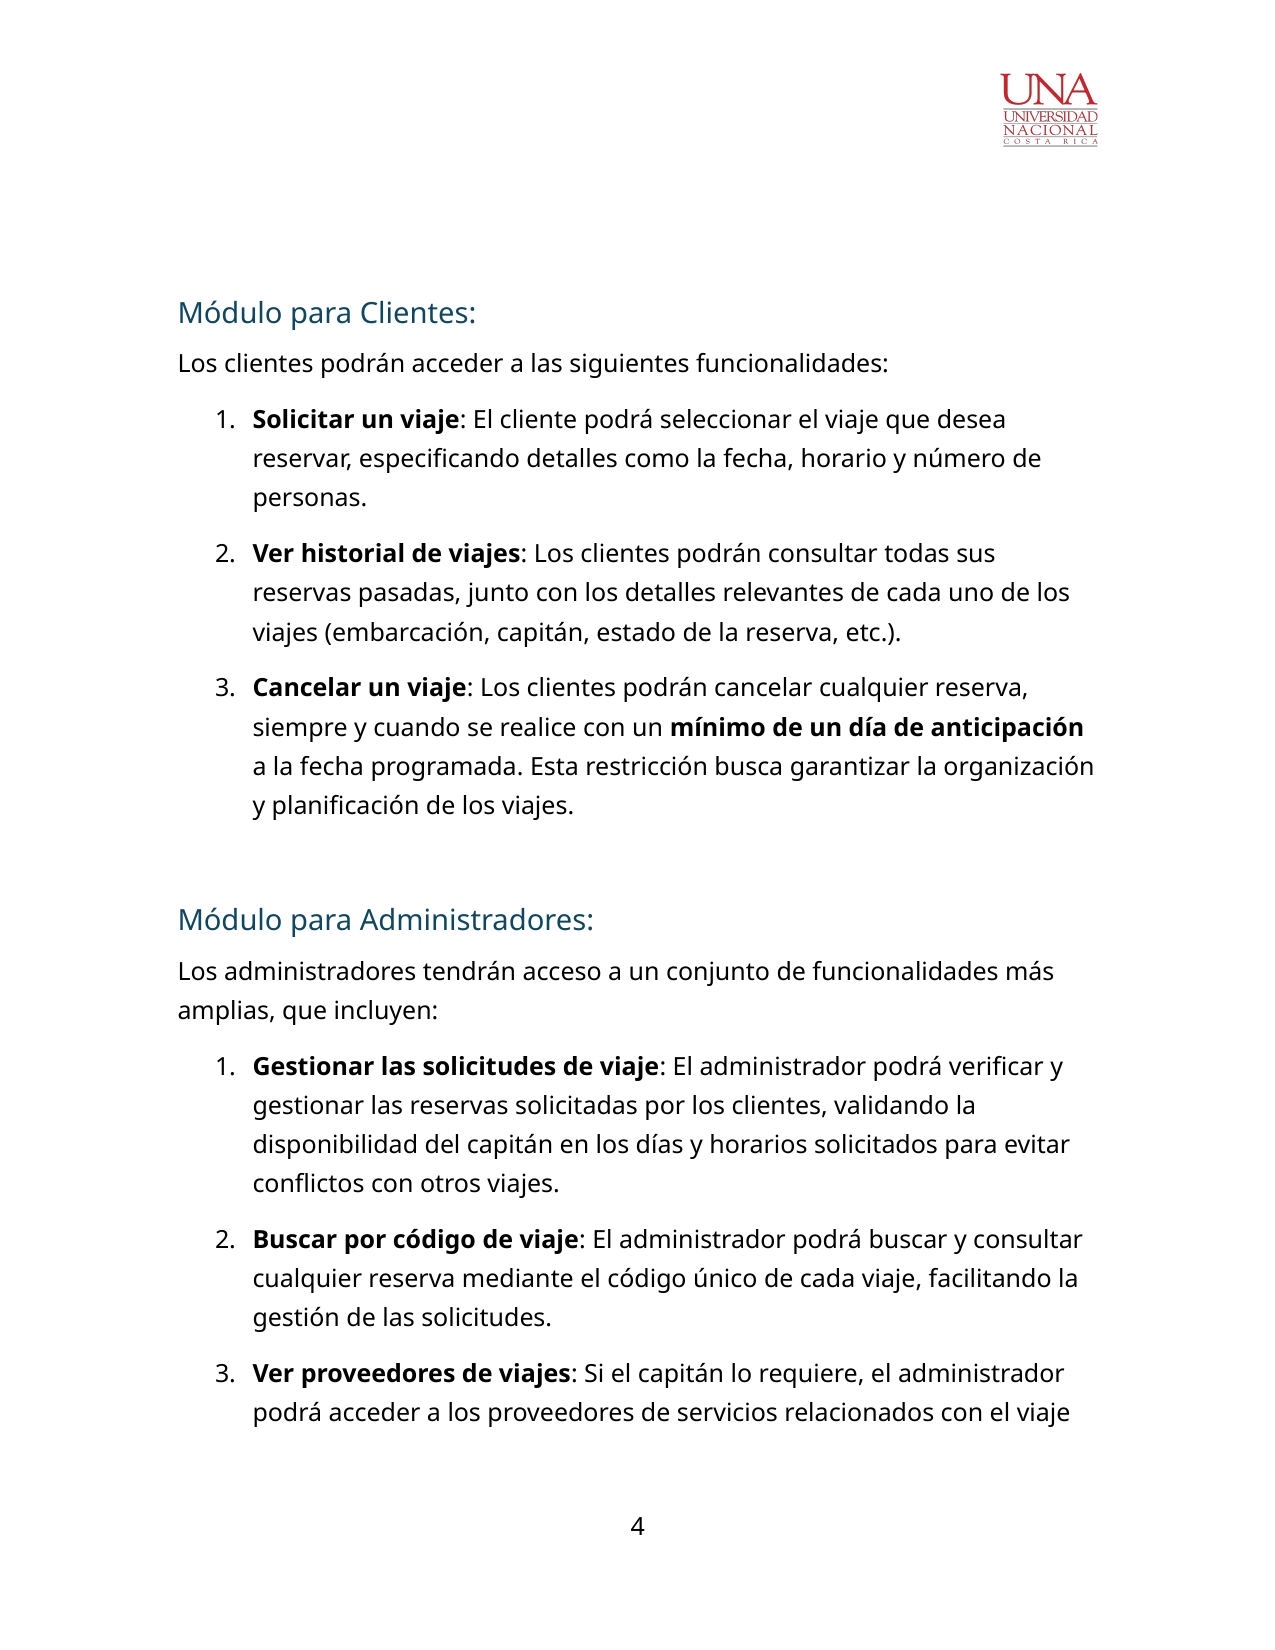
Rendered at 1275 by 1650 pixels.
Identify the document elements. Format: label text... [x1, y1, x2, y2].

list Gestionar las solicitudes de viaje: El administrador podrá verificar y gestionar las reservas solicitadas por los clientes, validando la disponibilidad del capitán en los días y horarios solicitados para evitar conflictos con otros viajes. [215, 1048, 1098, 1200]
text Los administradores tendrán acceso a un conjunto de funcionalidades más amplias, que incluyen: [177, 953, 1098, 1026]
list Cancelar un viaje: Los clientes podrán cancelar cualquier reserva, siempre y cuando se realice con un mínimo de un día de anticipación a la fecha programada. Esta restricción busca garantizar la organización y planificación de los viajes. [215, 670, 1098, 822]
list Solicitar un viaje: El cliente podrá seleccionar el viaje que desea reservar, especificando detalles como la fecha, horario y número de personas. [215, 402, 1098, 514]
list Buscar por código de viaje: El administrador podrá buscar y consultar cualquier reserva mediante el código único de cada viaje, facilitando la gestión de las solicitudes. [215, 1222, 1098, 1334]
picture [1000, 73, 1098, 147]
subtitle Módulo para Administradores: [177, 899, 1098, 939]
list Ver historial de viajes: Los clientes podrán consultar todas sus reservas pasadas, junto con los detalles relevantes de cada uno de los viajes (embarcación, capitán, estado de la reserva, etc.). [215, 536, 1098, 648]
subtitle Módulo para Clientes: [177, 292, 1098, 332]
text Los clientes podrán acceder a las siguientes funcionalidades: [177, 346, 1098, 380]
list Ver proveedores de viajes: Si el capitán lo requiere, el administrador podrá acceder a los proveedores de servicios relacionados con el viaje [215, 1356, 1098, 1429]
